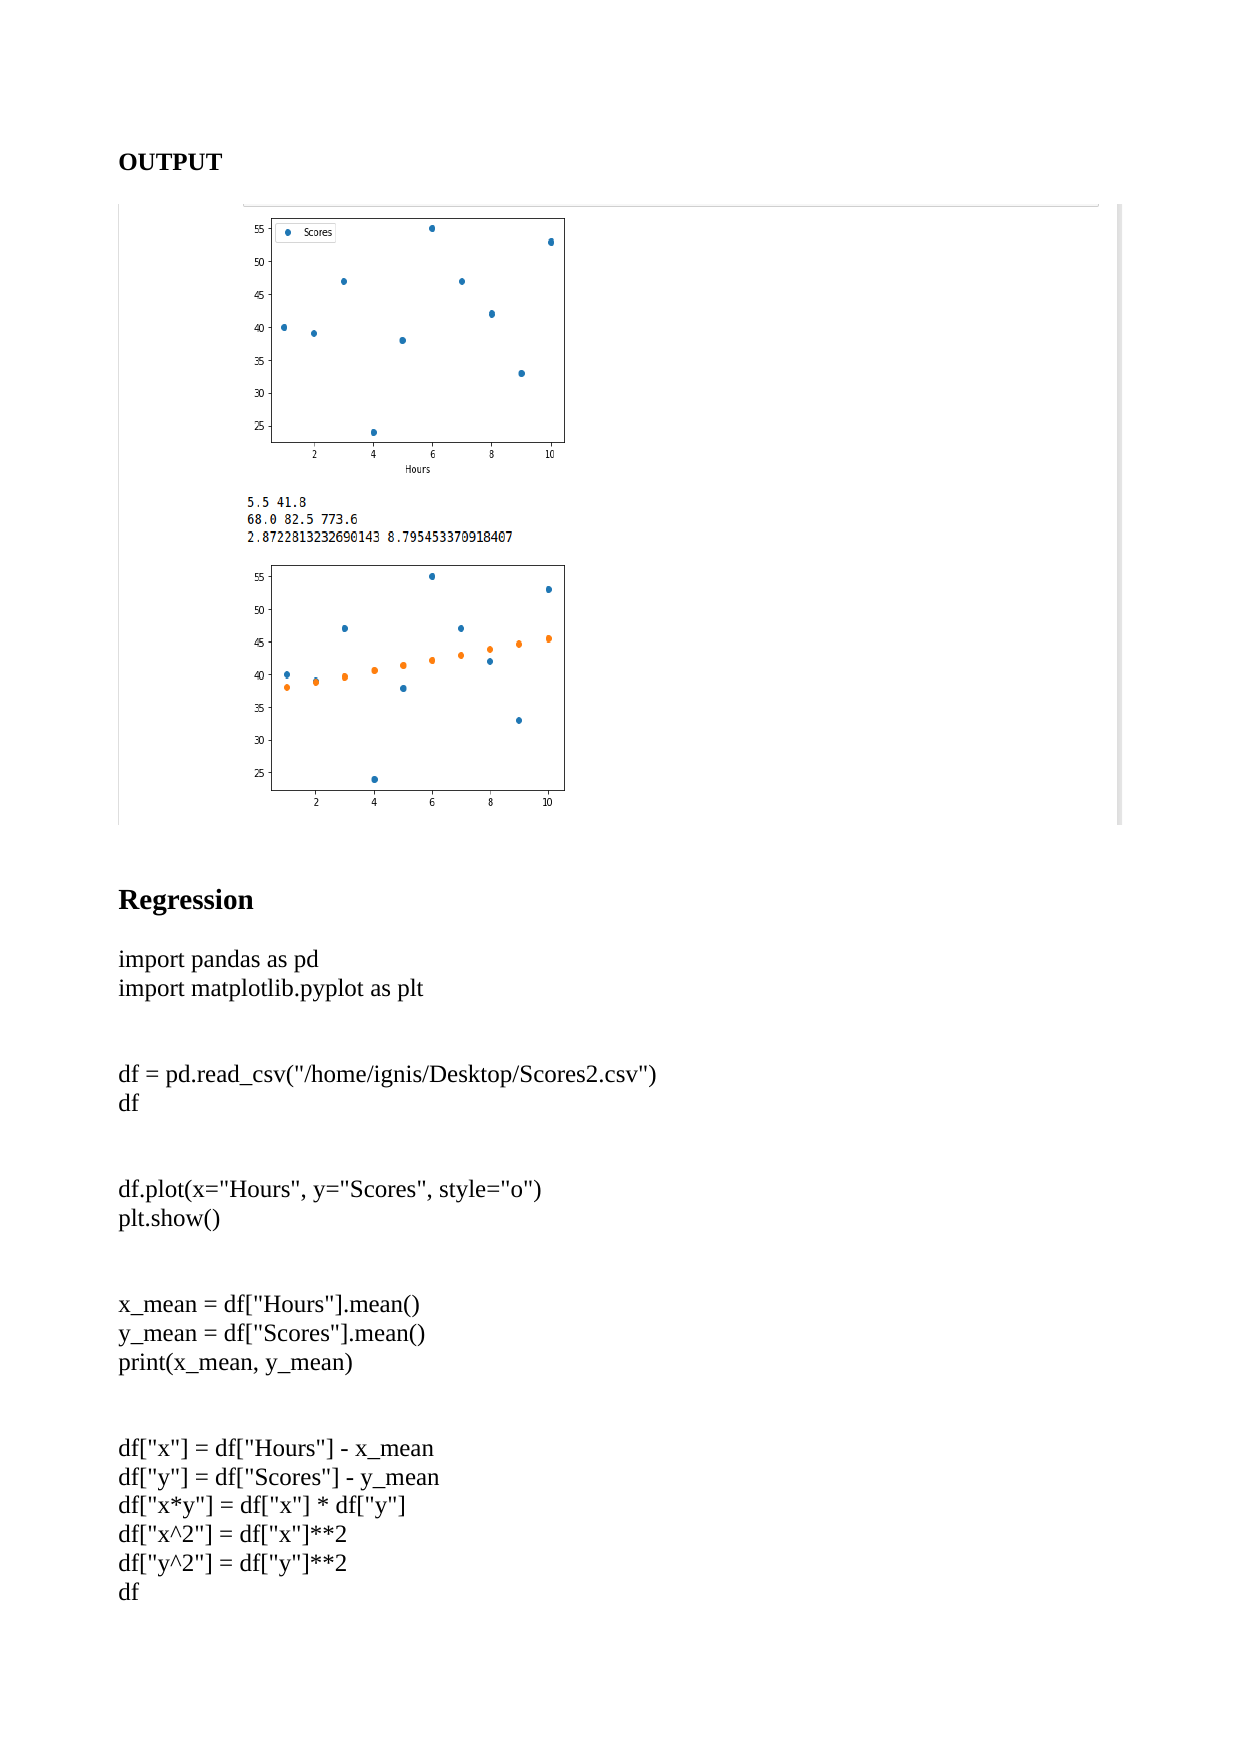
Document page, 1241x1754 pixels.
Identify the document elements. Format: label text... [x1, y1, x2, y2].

text df.plot(x="Hours", y="Scores", style="o") [118, 1174, 1122, 1203]
text df["y^2"] = df["y"]**2 [118, 1548, 1122, 1577]
text import pandas as pd [118, 944, 1122, 973]
text df["x^2"] = df["x"]**2 [118, 1519, 1122, 1548]
text Regression [118, 882, 1122, 916]
text y_mean = df["Scores"].mean() [118, 1318, 1122, 1347]
text df["x"] = df["Hours"] - x_mean [118, 1433, 1122, 1462]
text print(x_mean, y_mean) [118, 1347, 1122, 1376]
picture [118, 204, 1123, 825]
text df [118, 1577, 1122, 1606]
text OUTPUT [118, 147, 1122, 176]
text plt.show() [118, 1203, 1122, 1232]
text df["x*y"] = df["x"] * df["y"] [118, 1491, 1122, 1519]
text df [118, 1088, 1122, 1117]
text df = pd.read_csv("/home/ignis/Desktop/Scores2.csv") [118, 1059, 1122, 1088]
text import matplotlib.pyplot as plt [118, 973, 1122, 1002]
text df["y"] = df["Scores"] - y_mean [118, 1462, 1122, 1491]
text x_mean = df["Hours"].mean() [118, 1289, 1122, 1318]
